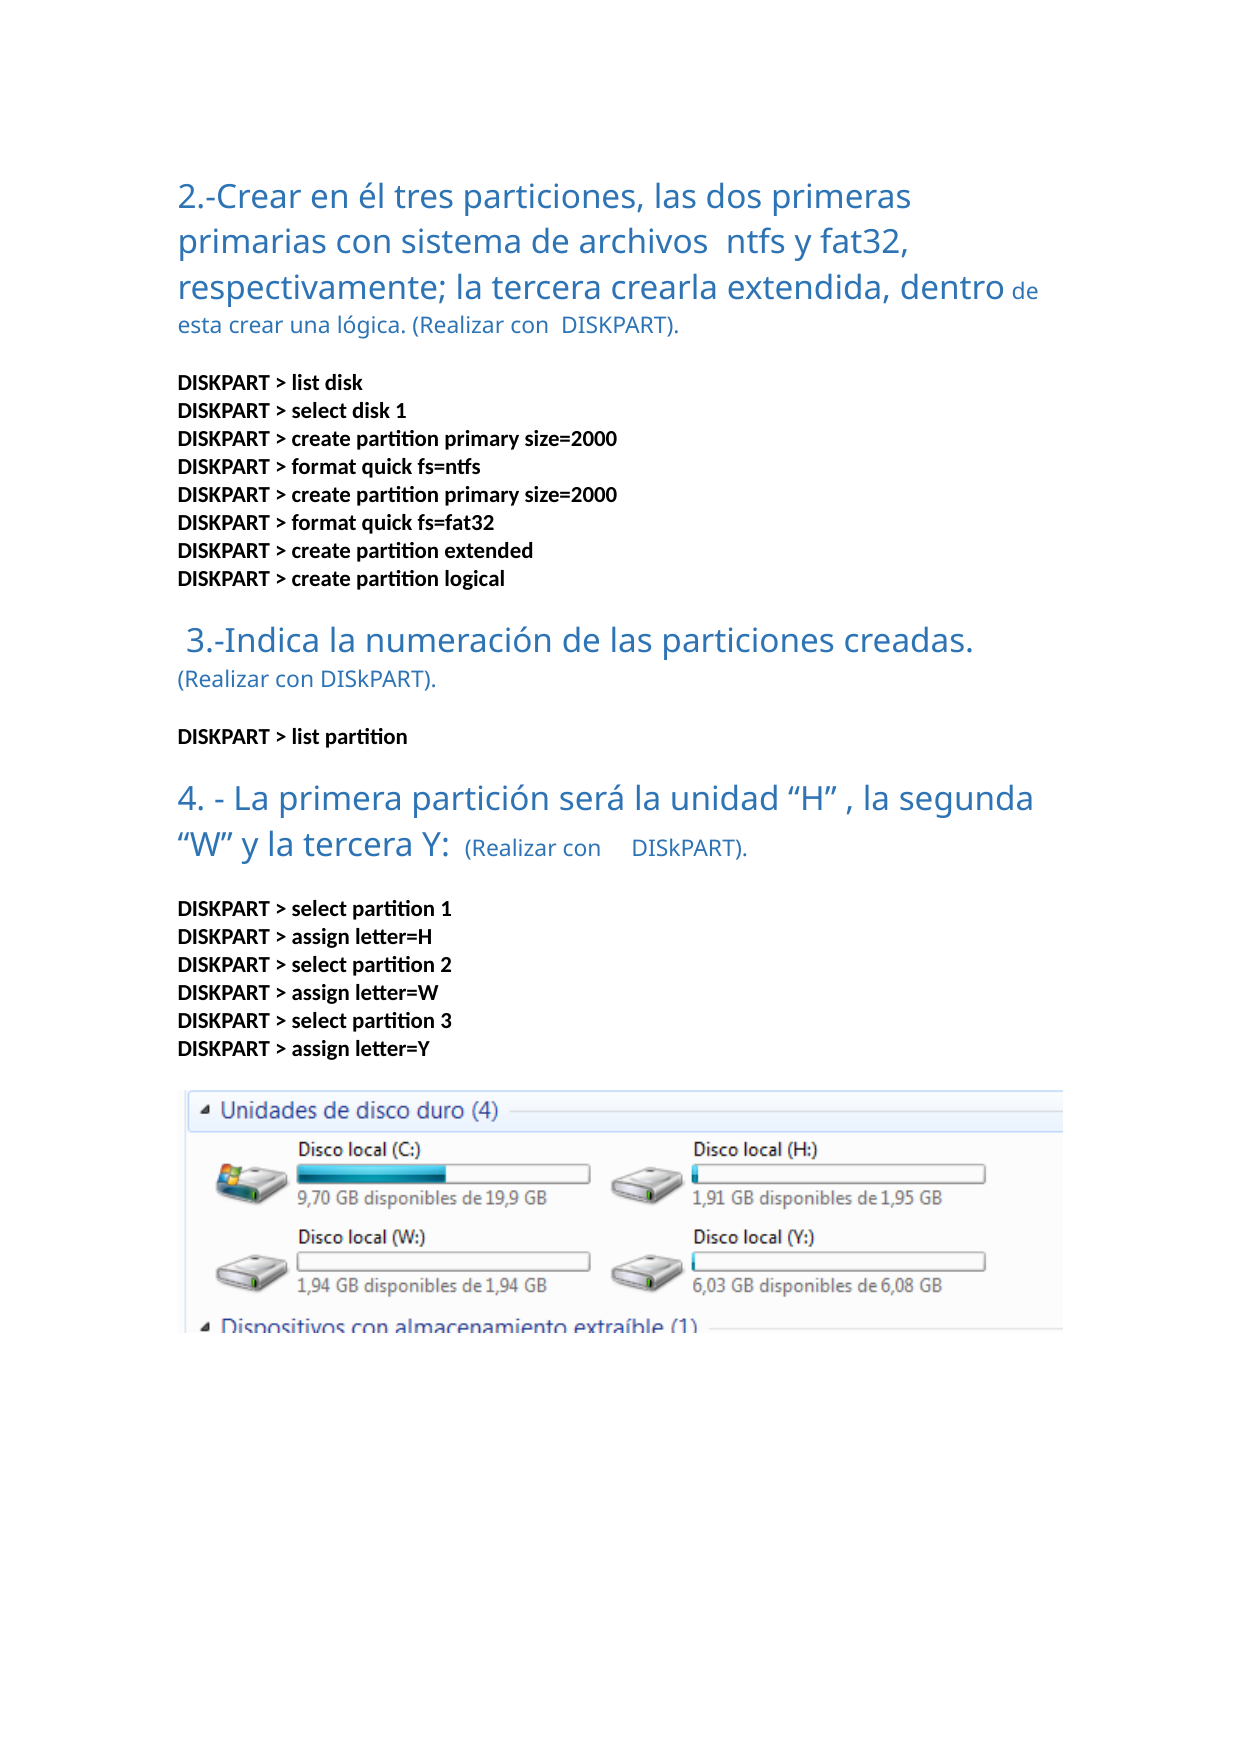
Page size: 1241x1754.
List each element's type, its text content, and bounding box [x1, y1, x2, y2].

text DISKPART > create partition primary size=2000 [177, 480, 1063, 508]
text DISKPART > select partition 1 [177, 894, 1063, 922]
text DISKPART > select partition 3 [177, 1006, 1063, 1034]
subtitle 4. - La primera partición será la unidad “H” , la segunda “W” y la tercera Y: (Realizar con DISkPART). [177, 775, 1063, 866]
text DISKPART > select disk 1 [177, 396, 1063, 424]
text DISKPART > assign letter=W [177, 978, 1063, 1006]
text DISKPART > format quick fs=ntfs [177, 452, 1063, 480]
text DISKPART > assign letter=Y [177, 1034, 1063, 1062]
subtitle 2.-Crear en él tres particiones, las dos primeras primarias con sistema de archivos ntfs y fat32, respectivamente; la tercera crearla extendida, dentro de esta crear una lógica. (Realizar con DISKPART). [177, 173, 1063, 340]
text DISKPART > assign letter=H [177, 922, 1063, 950]
subtitle 3.-Indica la numeración de las particiones creadas. (Realizar con DISkPART). [177, 617, 1063, 694]
text DISKPART > format quick fs=fat32 [177, 508, 1063, 536]
text DISKPART > create partition extended [177, 536, 1063, 564]
text DISKPART > create partition logical [177, 564, 1063, 592]
text DISKPART > select partition 2 [177, 950, 1063, 978]
text DISKPART > create partition primary size=2000 [177, 424, 1063, 452]
text DISKPART > list disk [177, 368, 1063, 396]
text DISKPART > list partition [177, 722, 1063, 750]
